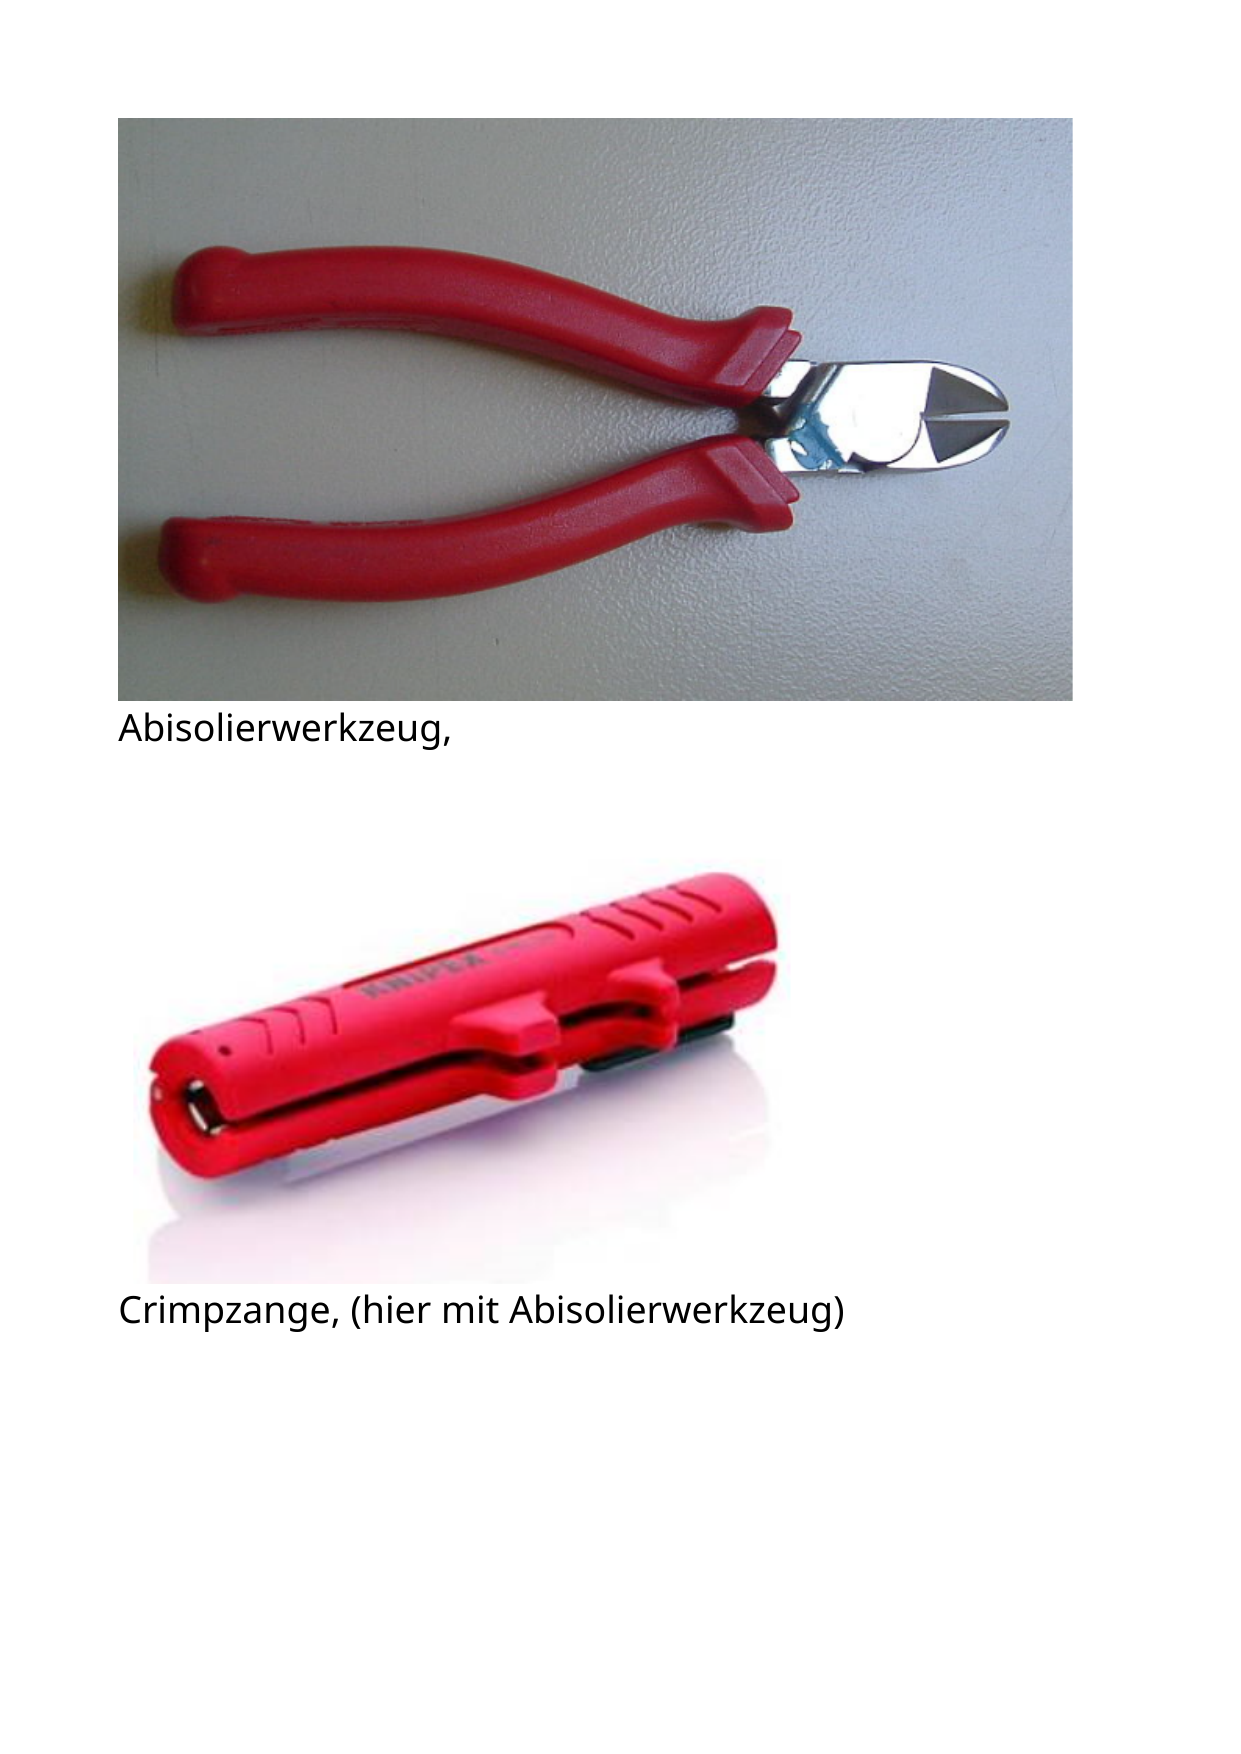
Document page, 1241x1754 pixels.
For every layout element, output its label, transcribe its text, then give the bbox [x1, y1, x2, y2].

text Crimpzange, (hier mit Abisolierwerkzeug) [118, 781, 1122, 1364]
text Abisolierwerkzeug, [118, 118, 1122, 781]
